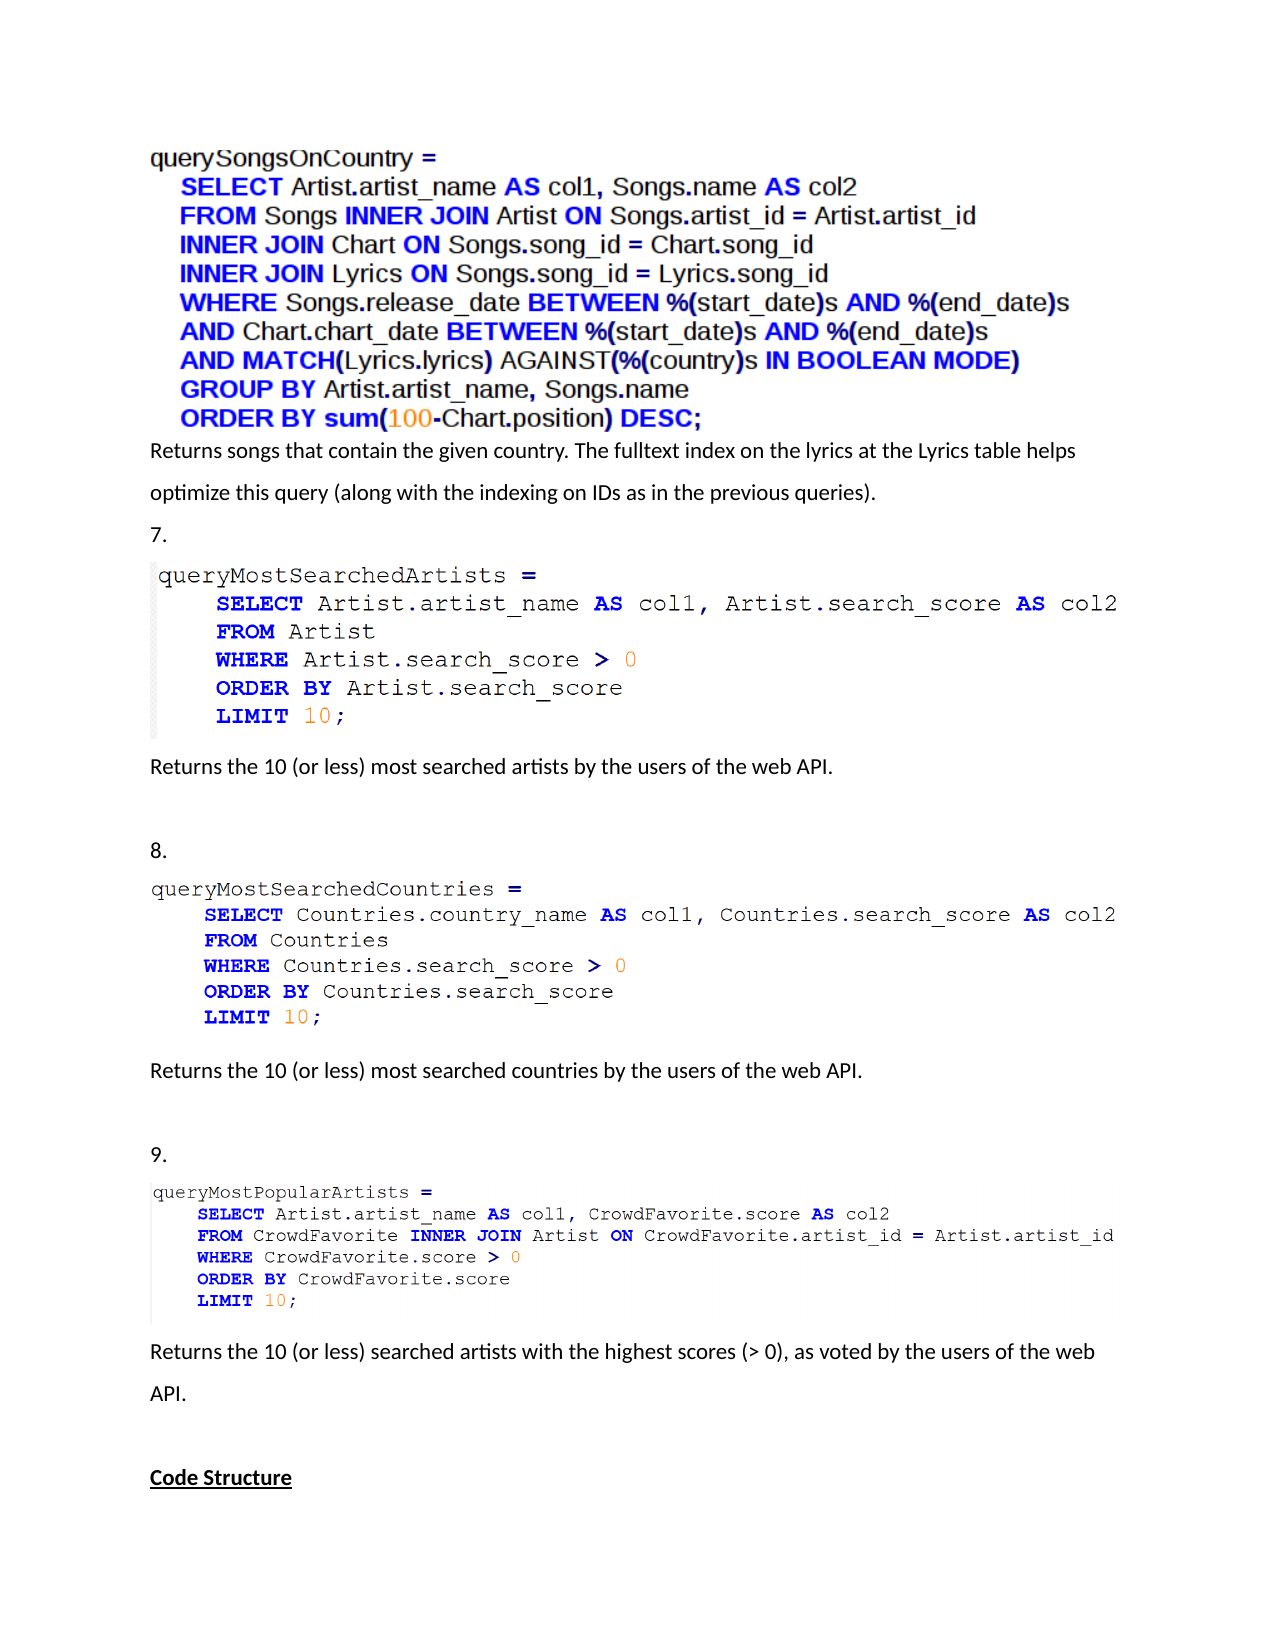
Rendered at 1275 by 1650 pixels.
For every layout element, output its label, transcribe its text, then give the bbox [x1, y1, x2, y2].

text Returns songs that contain the given country. The fulltext index on the lyrics at the Lyrics table helps optimize this query (along with the indexing on IDs as in the previous queries). [150, 150, 1125, 506]
text 8. [150, 836, 1125, 864]
picture [150, 1182, 1125, 1324]
picture [150, 150, 1075, 437]
text Returns the 10 (or less) most searched artists by the users of the web API. [150, 752, 1125, 780]
text 7. [150, 520, 1125, 548]
picture [150, 878, 1125, 1043]
text Returns the 10 (or less) most searched countries by the users of the web API. [150, 1057, 1125, 1085]
text Code Structure [150, 1463, 1125, 1491]
text 9. [150, 1141, 1125, 1169]
text Returns the 10 (or less) searched artists with the highest scores (> 0), as voted by the users of the web API. [150, 1337, 1125, 1407]
picture [150, 562, 1125, 739]
